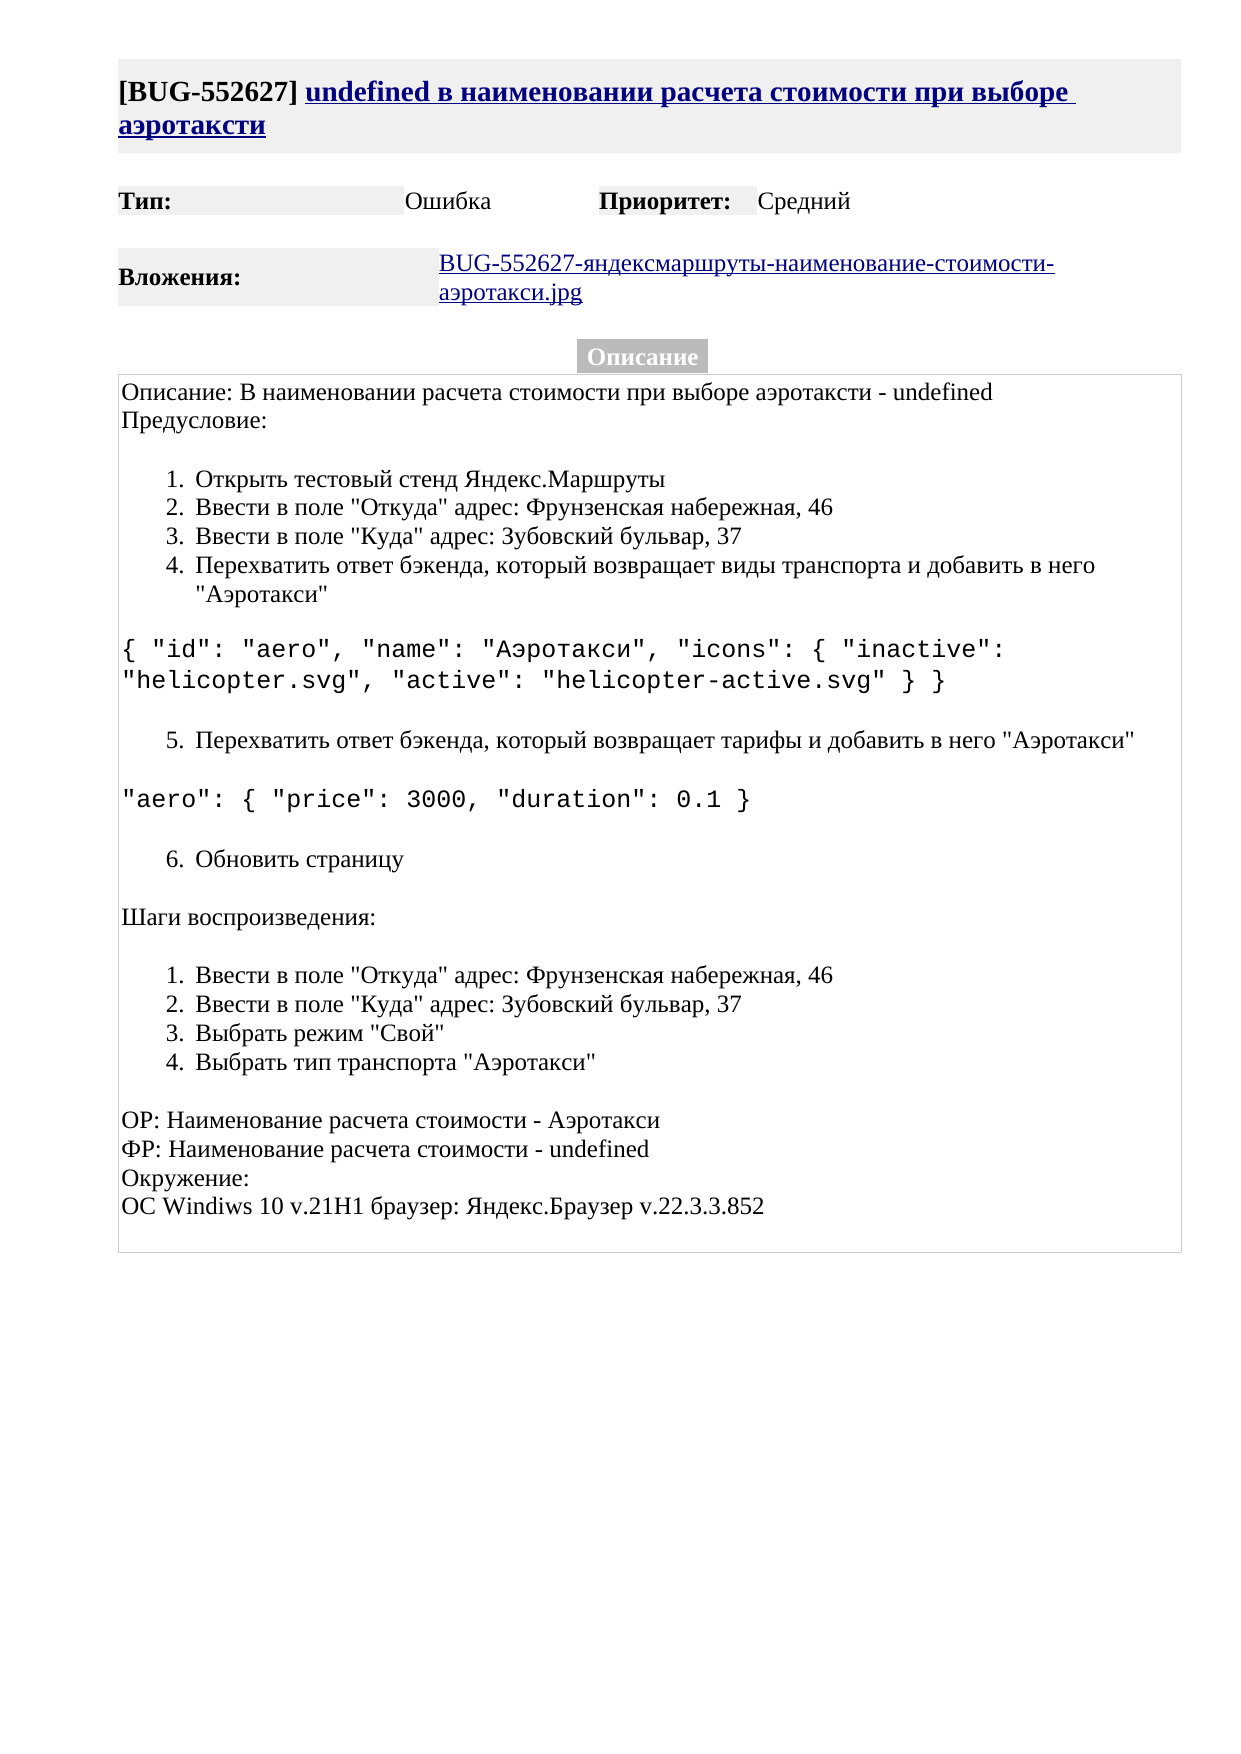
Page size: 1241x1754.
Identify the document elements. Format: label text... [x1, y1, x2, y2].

table_header BUG-552627-яндексмаршруты-наименование-стоимости-аэротакси.jpg [439, 248, 1181, 306]
table_header [709, 339, 723, 373]
table_header Тип: [118, 186, 404, 215]
table_header Описание [577, 339, 708, 373]
table_header Ошибка [405, 186, 599, 215]
table_header [BUG-552627] undefined в наименовании расчета стоимости при выборе аэротаксти [118, 59, 1181, 153]
table_header Описание: В наименовании расчета стоимости при выборе аэротаксти - undefined Предусловие: Открыть тестовый стенд Яндекс.Маршруты Ввести в поле "Откуда" адрес: Фрунзенская набережная, 46 Ввести в поле "Куда" адрес: Зубовский бульвар, 37 Перехватить ответ бэкенда, который возвращает виды транспорта и добавить в него "Аэротакси" { "id": "aero", "name": "Аэротакси", "icons": { "inactive": "helicopter.svg", "active": "helicopter-active.svg" } } Перехватить ответ бэкенда, который возвращает тарифы и добавить в него "Аэротакси" "aero": { "price": 3000, "duration": 0.1 } Обновить страницу Шаги воспроизведения: Ввести в поле "Откуда" адрес: Фрунзенская набережная, 46 Ввести в поле "Куда" адрес: Зубовский бульвар, 37 Выбрать режим "Свой" Выбрать тип транспорта "Аэротакси" ОР: Наименование расчета стоимости - Аэротакси ФР: Наименование расчета стоимости - undefined Окружение: ОС Windiws 10 v.21H1 браузер: Яндекс.Браузер v.22.3.3.852 [119, 375, 1181, 1252]
table_header Средний [757, 186, 945, 215]
table_header Вложения: [118, 248, 439, 306]
table_header Приоритет: [599, 186, 757, 215]
